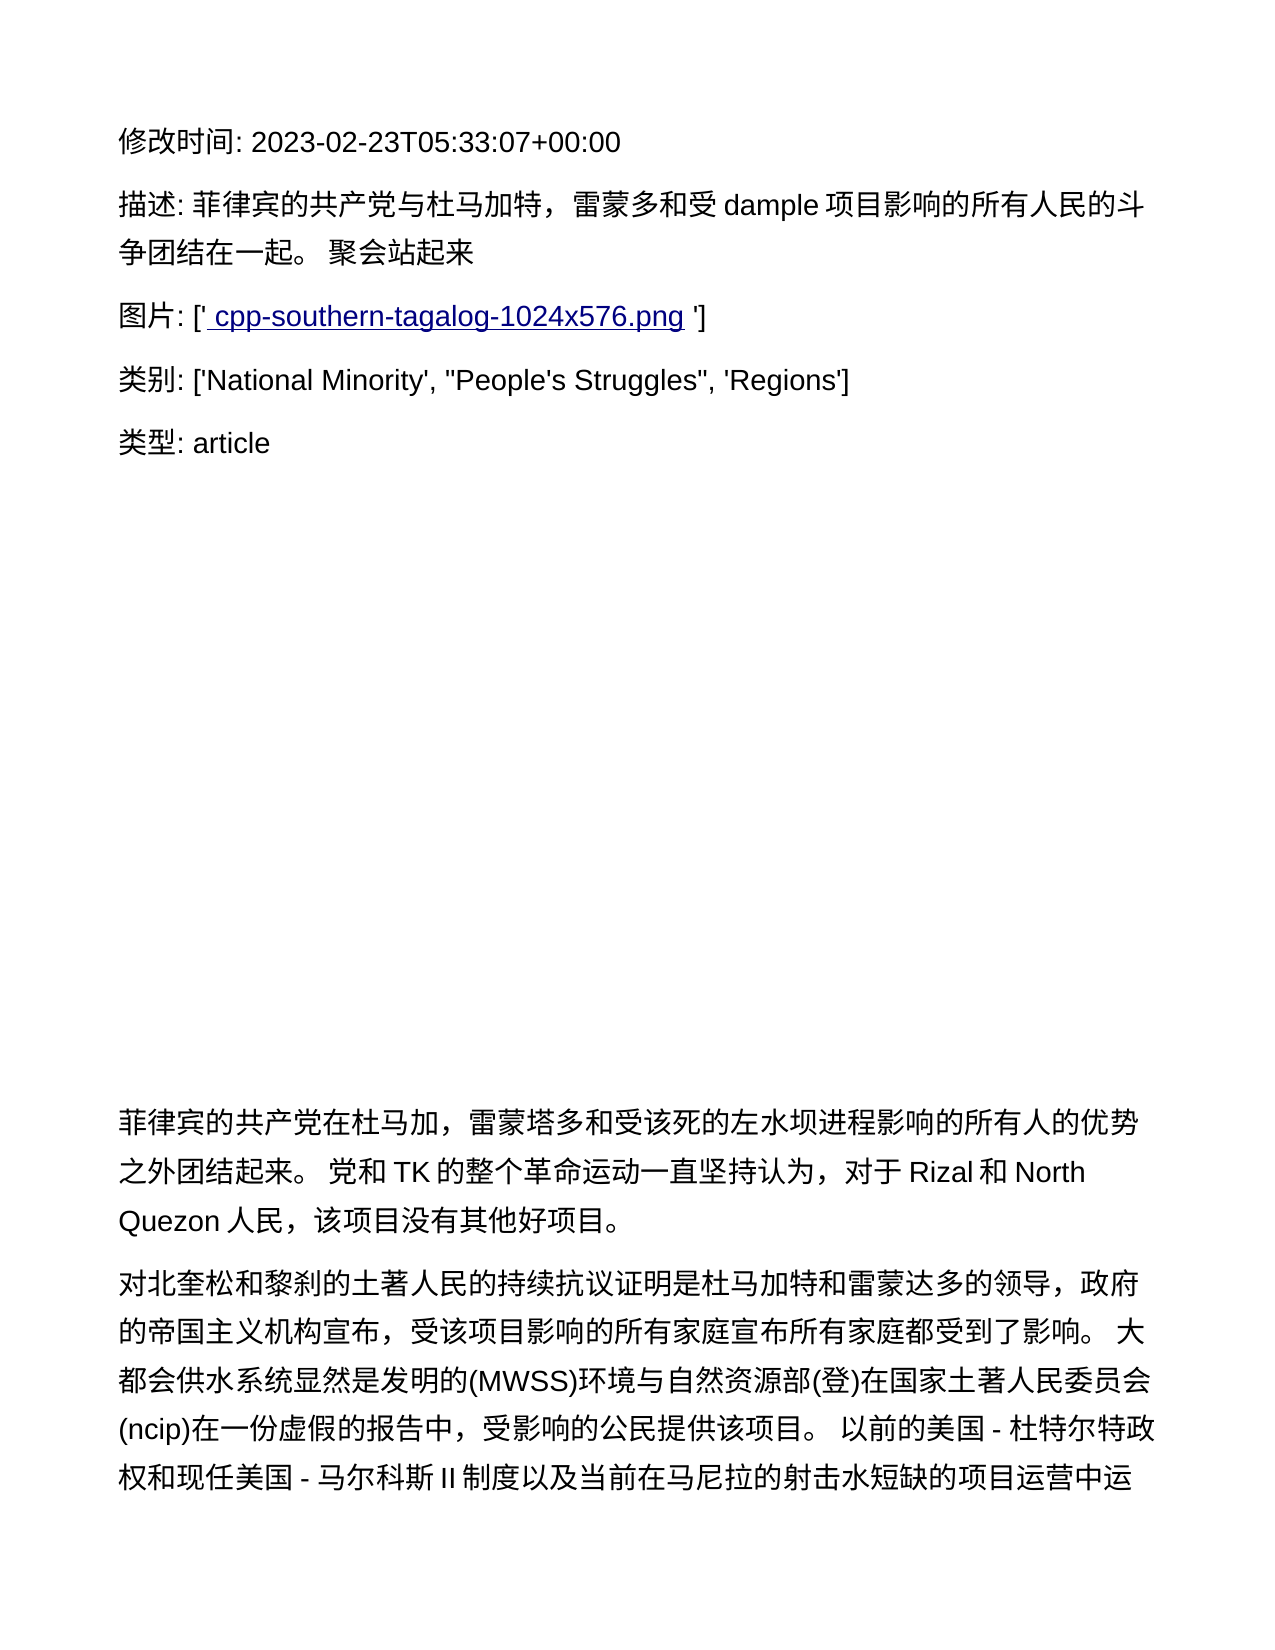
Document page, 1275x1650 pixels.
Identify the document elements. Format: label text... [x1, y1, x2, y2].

text 类别: ['National Minority', "People's Struggles", 'Regions'] [118, 356, 1157, 398]
text 类型: article [118, 419, 1157, 461]
text 对北奎松和黎刹的土著人民的持续抗议证明是杜马加特和雷蒙达多的领导，政府的帝国主义机构宣布，受该项目影响的所有家庭宣布所有家庭都受到了影响。 大都会供水系统显然是发明的(MWSS)环境与自然资源部(登)在国家土著人民委员会(ncip)在一份虚假的报告中，受影响的公民提供该项目。 以前的美国 - 杜特尔特政权和现任美国 - 马尔科斯II制度以及当前在马尼拉的射击水短缺的项目运营中运 [118, 1260, 1157, 1497]
text 图片: [' cpp-southern-tagalog-1024x576.png '] [118, 293, 1157, 335]
text 修改时间: 2023-02-23T05:33:07+00:00 [118, 118, 1157, 160]
text 描述: 菲律宾的共产党与杜马加特，雷蒙多和受dample项目影响的所有人民的斗争团结在一起。 聚会站起来 [118, 181, 1157, 272]
text 菲律宾的共产党在杜马加，雷蒙塔多和受该死的左水坝进程影响的所有人的优势之外团结起来。 党和TK的整个革命运动一直坚持认为，对于Rizal和North Quezon人民，该项目没有其他好项目。 [118, 482, 1157, 1239]
